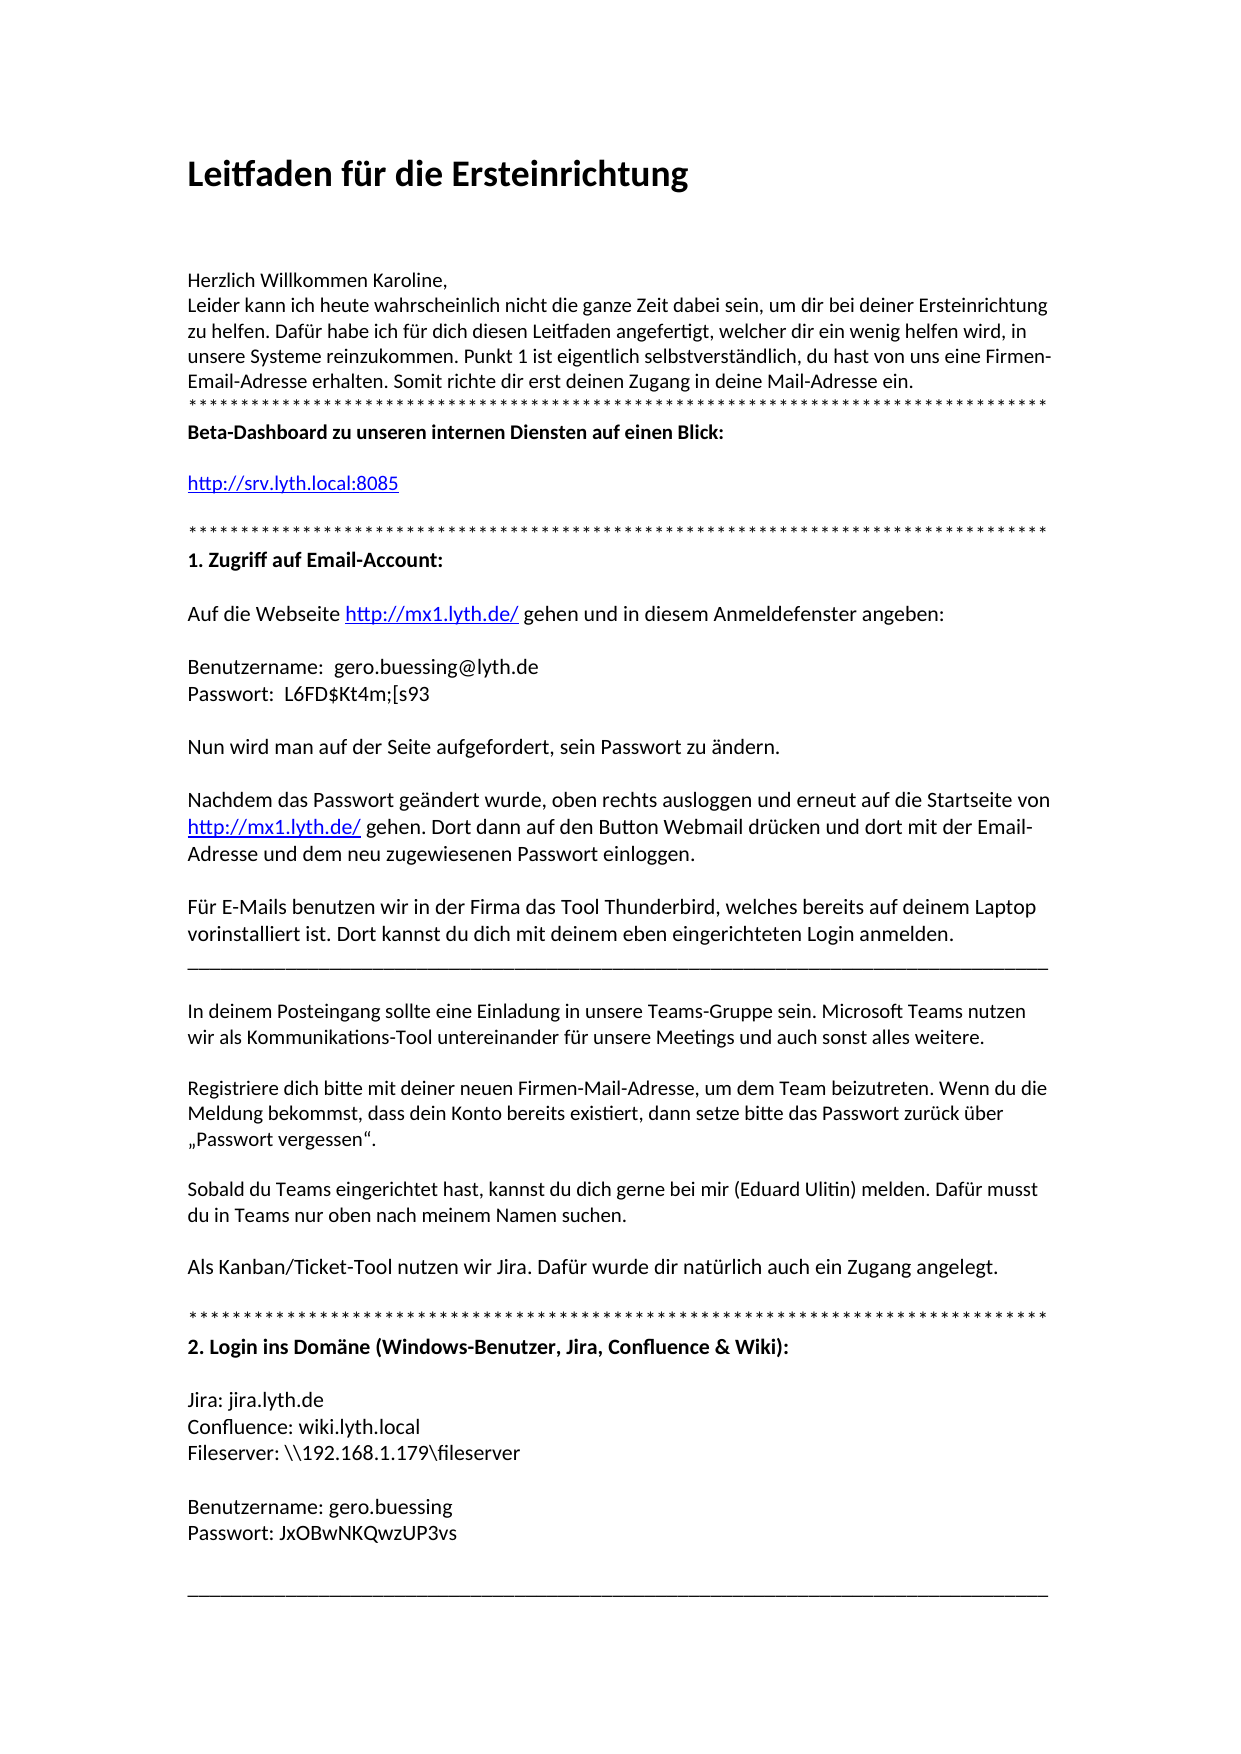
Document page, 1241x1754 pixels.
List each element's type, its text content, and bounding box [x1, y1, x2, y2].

list Login ins Domäne (Windows-Benutzer, Jira, Confluence & Wiki): [187, 1333, 1053, 1359]
text Passwort: JxOBwNKQwzUP3vs [187, 1519, 1053, 1546]
text Als Kanban/Ticket-Tool nutzen wir Jira. Dafür wurde dir natürlich auch ein Zugang angelegt. ******************************************************************************* [187, 1253, 1053, 1333]
text Fileserver: \\192.168.1.179\fileserver [187, 1439, 1053, 1466]
text Leitfaden für die Ersteinrichtung [187, 150, 1053, 242]
text Auf die Webseite http://mx1.lyth.de/ gehen und in diesem Anmeldefenster angeben: [187, 600, 1053, 627]
text _______________________________________________________________________________ [187, 1546, 1053, 1599]
text Jira: jira.lyth.de [187, 1386, 1053, 1413]
text Benutzername: gero.buessing@lyth.de [187, 653, 1053, 680]
text Benutzername: gero.buessing [187, 1493, 1053, 1519]
text Confluence: wiki.lyth.local [187, 1413, 1053, 1439]
text Herzlich Willkommen Karoline, Leider kann ich heute wahrscheinlich nicht die ganze Zeit dabei sein, um dir bei deiner Ersteinrichtung zu helfen. Dafür habe ich für dich diesen Leitfaden angefertigt, welcher dir ein wenig helfen wird, in unsere Systeme reinzukommen. Punkt 1 ist eigentlich selbstverständlich, du hast von uns eine Firmen-Email-Adresse erhalten. Somit richte dir erst deinen Zugang in deine Mail-Adresse ein. *********************************************************************************** Beta-Dashboard zu unseren internen Diensten auf einen Blick: http://srv.lyth.local:8085 *********************************************************************************** 1. Zugriff auf Email-Account: [187, 242, 1053, 573]
text Nachdem das Passwort geändert wurde, oben rechts ausloggen und erneut auf die Startseite von http://mx1.lyth.de/ gehen. Dort dann auf den Button Webmail drücken und dort mit der Email-Adresse und dem neu zugewiesenen Passwort einloggen. Für E-Mails benutzen wir in der Firma das Tool Thunderbird, welches bereits auf deinem Laptop vorinstalliert ist. Dort kannst du dich mit deinem eben eingerichteten Login anmelden. _______________________________________________________________________________ [187, 787, 1053, 973]
text Passwort: L6FD$Kt4m;[s93 [187, 680, 1053, 707]
text Nun wird man auf der Seite aufgefordert, sein Passwort zu ändern. [187, 733, 1053, 760]
text In deinem Posteingang sollte eine Einladung in unsere Teams-Gruppe sein. Microsoft Teams nutzen wir als Kommunikations-Tool untereinander für unsere Meetings und auch sonst alles weitere. Registriere dich bitte mit deiner neuen Firmen-Mail-Adresse, um dem Team beizutreten. Wenn du die Meldung bekommst, dass dein Konto bereits existiert, dann setze bitte das Passwort zurück über „Passwort vergessen“. Sobald du Teams eingerichtet hast, kannst du dich gerne bei mir (Eduard Ulitin) melden. Dafür musst du in Teams nur oben nach meinem Namen suchen. [187, 973, 1053, 1253]
